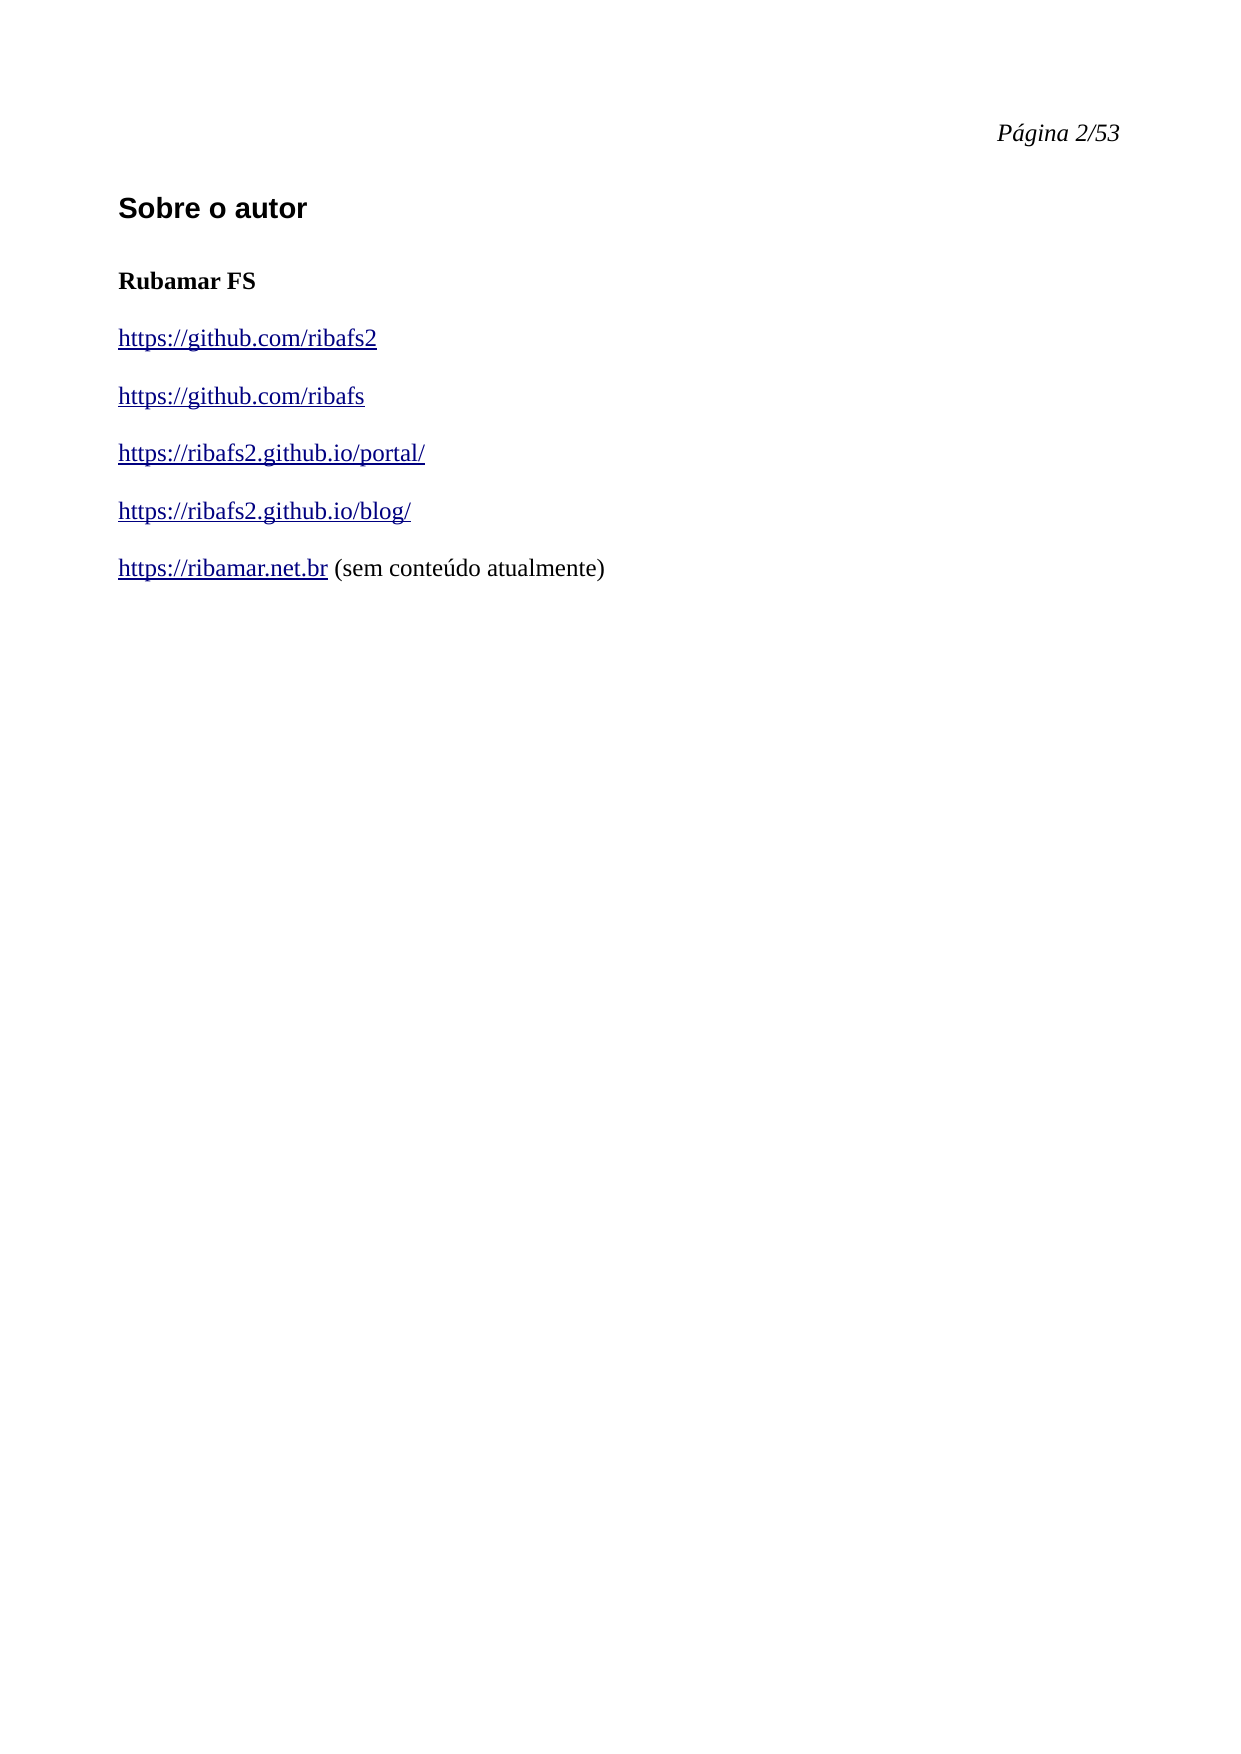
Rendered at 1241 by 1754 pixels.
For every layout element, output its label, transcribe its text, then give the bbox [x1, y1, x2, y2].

subtitle Sobre o autor [118, 191, 1122, 224]
text https://github.com/ribafs2 [118, 323, 1122, 352]
text https://ribafs2.github.io/blog/ [118, 496, 1122, 524]
text Rubamar FS [118, 266, 1122, 294]
text https://github.com/ribafs [118, 381, 1122, 409]
text https://ribamar.net.br (sem conteúdo atualmente) [118, 553, 1122, 582]
text https://ribafs2.github.io/portal/ [118, 438, 1122, 467]
